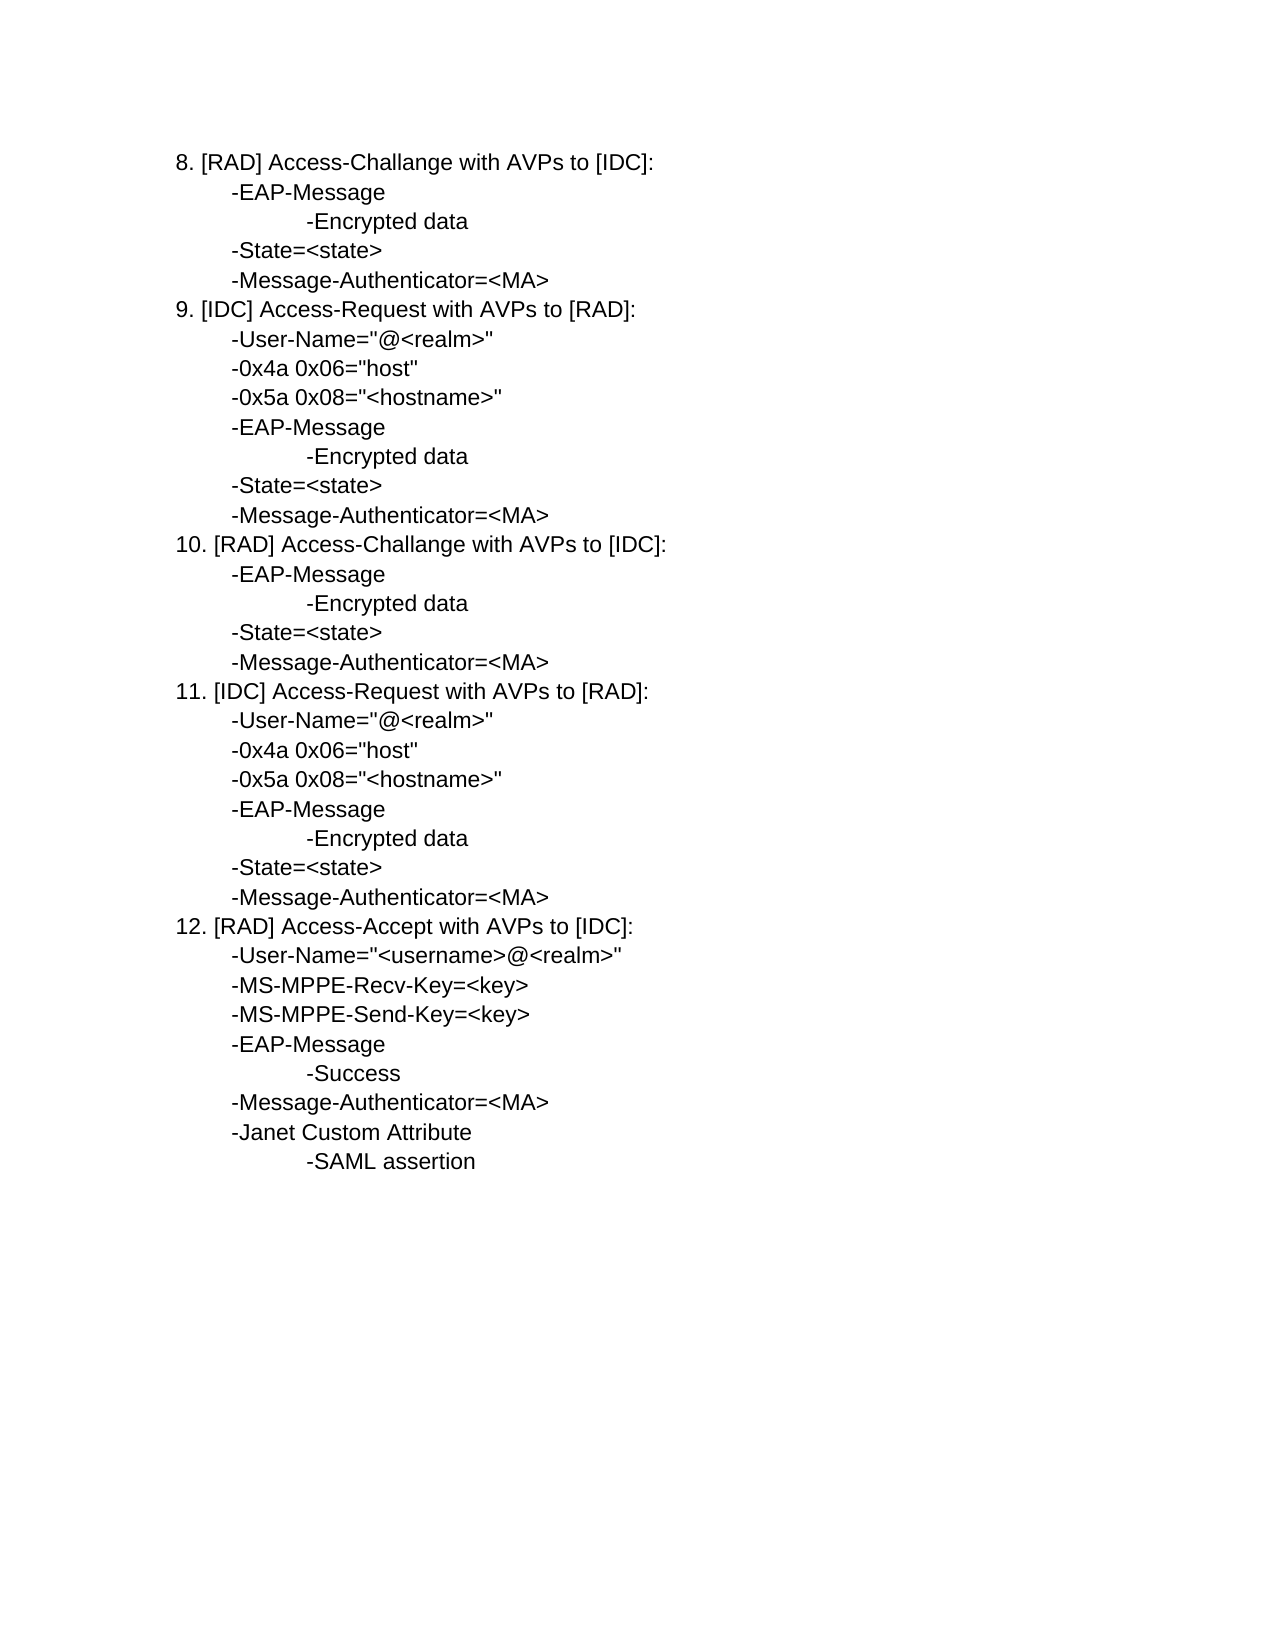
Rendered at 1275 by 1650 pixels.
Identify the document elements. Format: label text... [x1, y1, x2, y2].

text 11. [IDC] Access-Request with AVPs to [RAD]: [150, 679, 1125, 704]
text 10. [RAD] Access-Challange with AVPs to [IDC]: [150, 532, 1125, 557]
text -User-Name="@<realm>" [150, 708, 1125, 734]
text -State=<state> [150, 620, 1125, 646]
text -State=<state> [150, 238, 1125, 264]
text -Message-Authenticator=<MA> [150, 1090, 1125, 1116]
text -Success [150, 1061, 1125, 1086]
text -Message-Authenticator=<MA> [150, 649, 1125, 675]
text -EAP-Message [150, 796, 1125, 822]
text -SAML assertion [150, 1149, 1125, 1174]
text -Janet Custom Attribute [150, 1119, 1125, 1145]
text -0x4a 0x06="host" [150, 356, 1125, 381]
text -User-Name="@<realm>" [150, 326, 1125, 352]
text -0x5a 0x08="<hostname>" [150, 767, 1125, 792]
text -Message-Authenticator=<MA> [150, 502, 1125, 528]
text -Message-Authenticator=<MA> [150, 267, 1125, 293]
text -EAP-Message [150, 414, 1125, 440]
text 12. [RAD] Access-Accept with AVPs to [IDC]: [150, 914, 1125, 939]
text -0x4a 0x06="host" [150, 737, 1125, 763]
text -MS-MPPE-Send-Key=<key> [150, 1002, 1125, 1027]
text -State=<state> [150, 855, 1125, 881]
text -Encrypted data [150, 209, 1125, 234]
text -EAP-Message [150, 1031, 1125, 1057]
text -EAP-Message [150, 179, 1125, 205]
text -0x5a 0x08="<hostname>" [150, 385, 1125, 411]
text -EAP-Message [150, 561, 1125, 587]
text -State=<state> [150, 473, 1125, 499]
text -Message-Authenticator=<MA> [150, 884, 1125, 910]
text -User-Name="<username>@<realm>" [150, 943, 1125, 969]
text -Encrypted data [150, 591, 1125, 616]
text 8. [RAD] Access-Challange with AVPs to [IDC]: [150, 150, 1125, 176]
text -Encrypted data [150, 826, 1125, 851]
text -MS-MPPE-Recv-Key=<key> [150, 972, 1125, 998]
text 9. [IDC] Access-Request with AVPs to [RAD]: [150, 297, 1125, 322]
text -Encrypted data [150, 444, 1125, 469]
